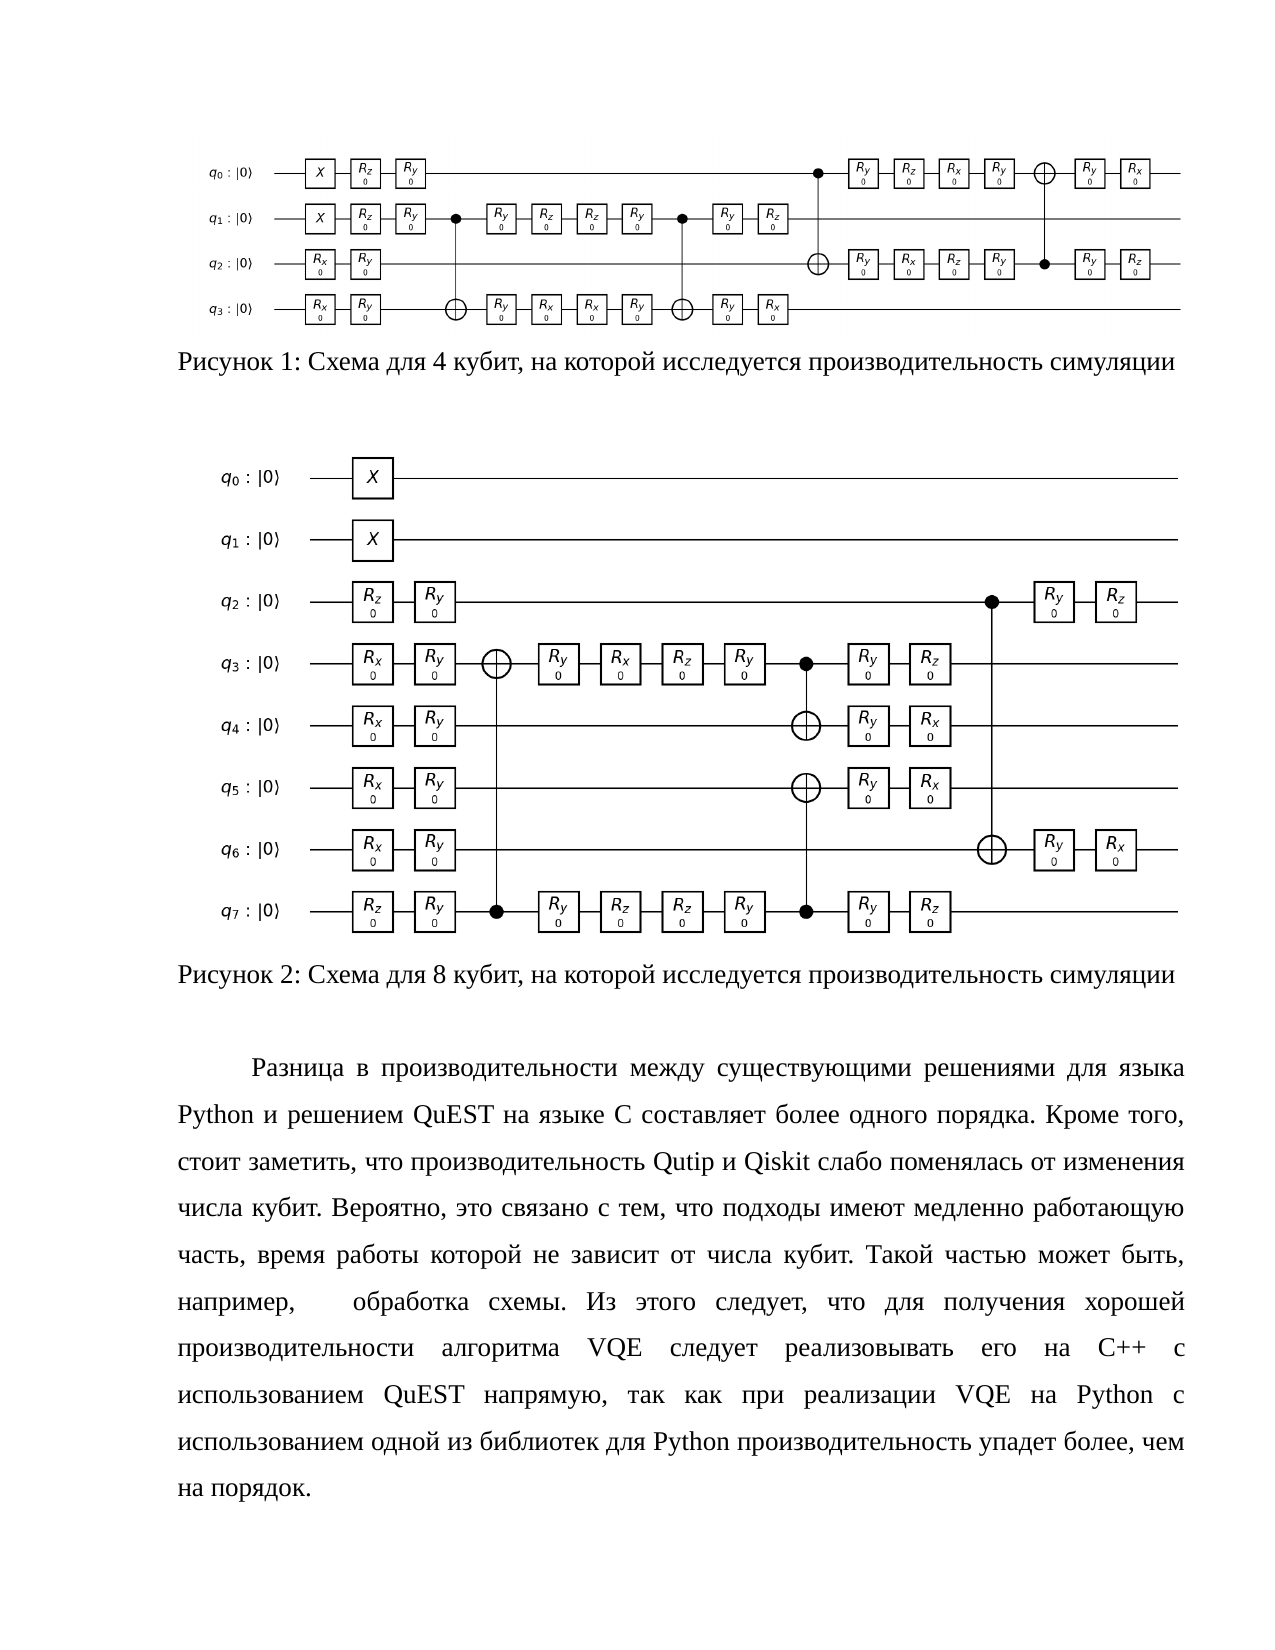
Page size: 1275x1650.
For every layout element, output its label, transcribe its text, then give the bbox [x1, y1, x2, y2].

text Рисунок 1: Схема для 4 кубит, на которой исследуется производительность симуляции [177, 339, 1186, 376]
text Рисунок 2: Схема для 8 кубит, на которой исследуется производительность симуляции [177, 952, 1186, 989]
picture [177, 419, 1187, 952]
text Разница в производительности между существующими решениями для языка Python и решением QuEST на языке C составляет более одного порядка. Кроме того, стоит заметить, что производительность Qutip и Qiskit слабо поменялась от изменения числа кубит. Вероятно, это связано с тем, что подходы имеют медленно работающую часть, время работы которой не зависит от числа кубит. Такой частью может быть, например, обработка схемы. Из этого следует, что для получения хорошей производительности алгоритма VQE следует реализовывать его на C++ с использованием QuEST напрямую, так как при реализации VQE на Python с использованием одной из библиотек для Python производительность упадет более, чем на порядок. [177, 1051, 1186, 1502]
picture [177, 130, 1187, 339]
